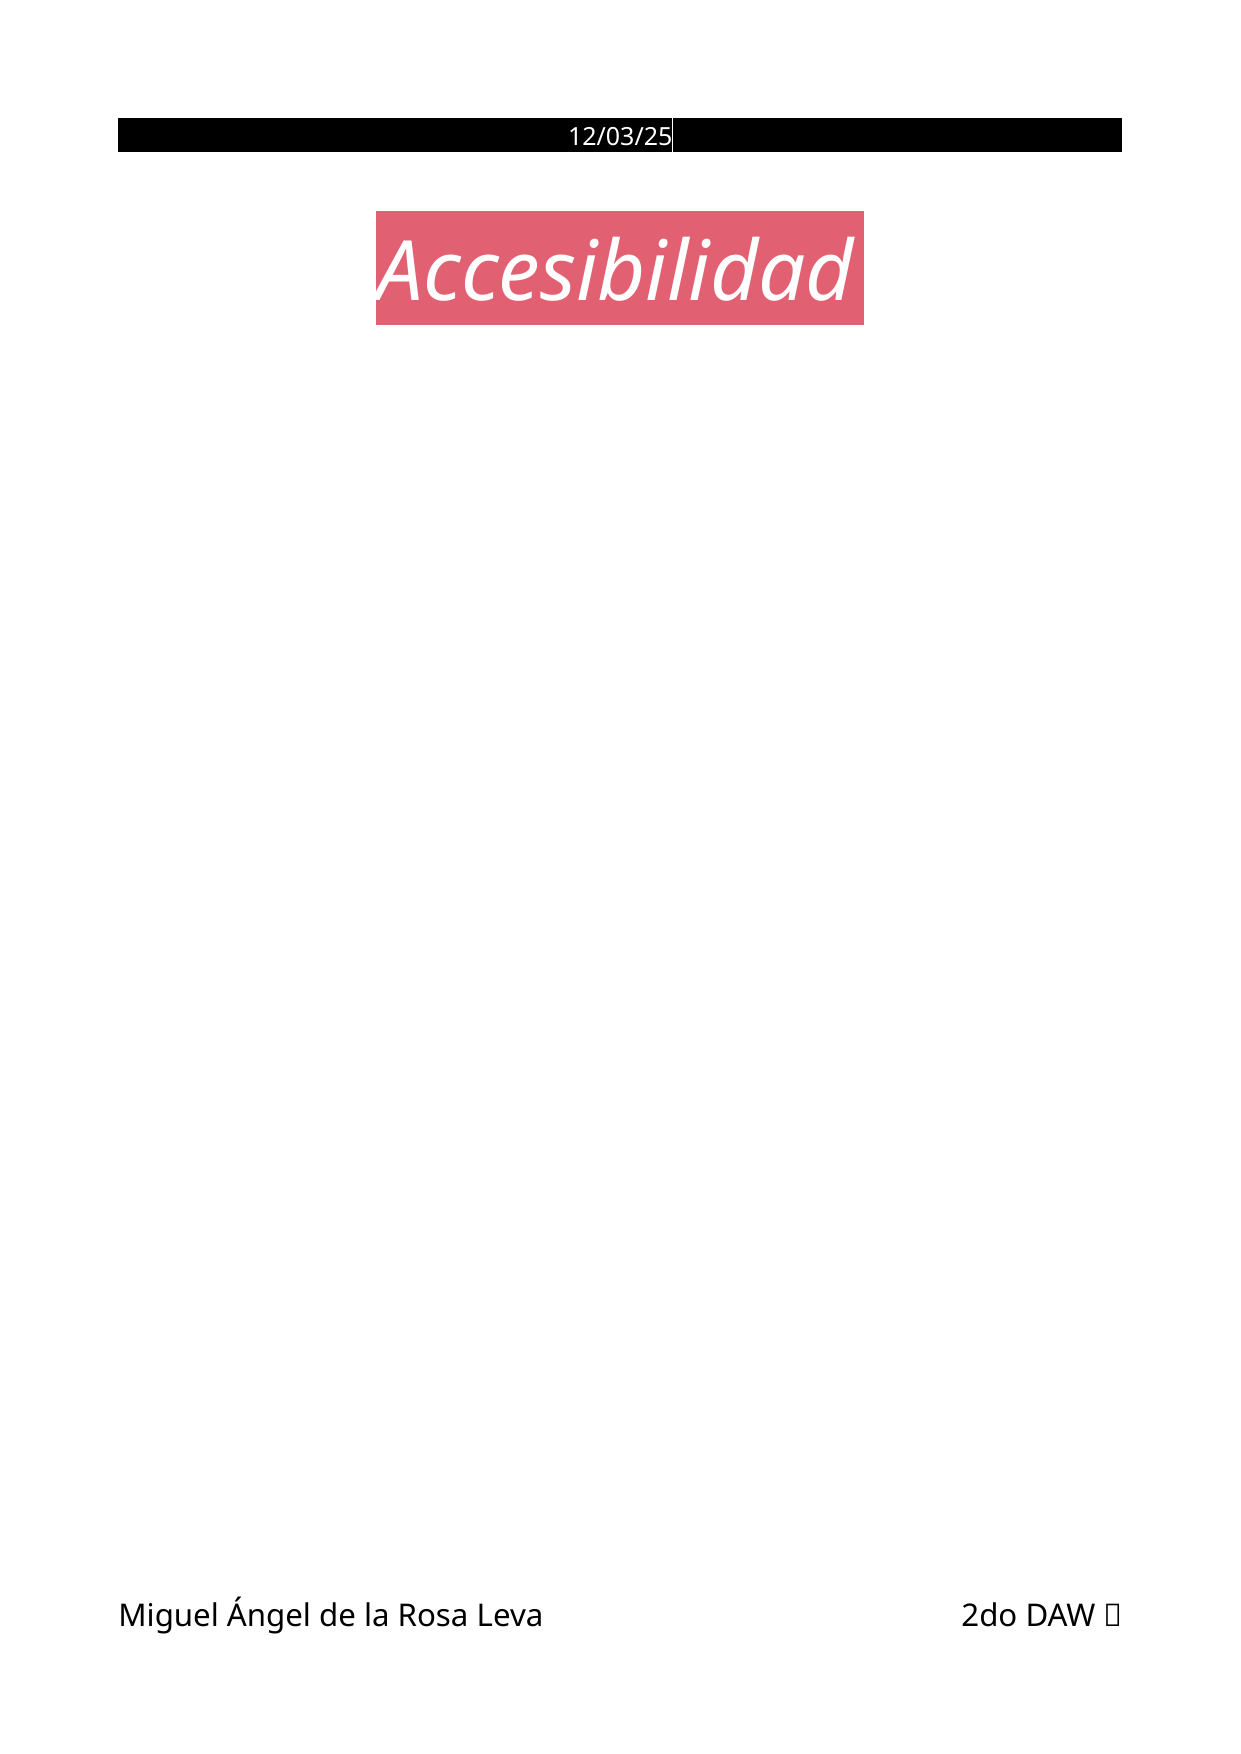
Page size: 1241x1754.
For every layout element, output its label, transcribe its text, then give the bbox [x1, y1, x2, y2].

text Accesibilidad [118, 211, 1122, 325]
